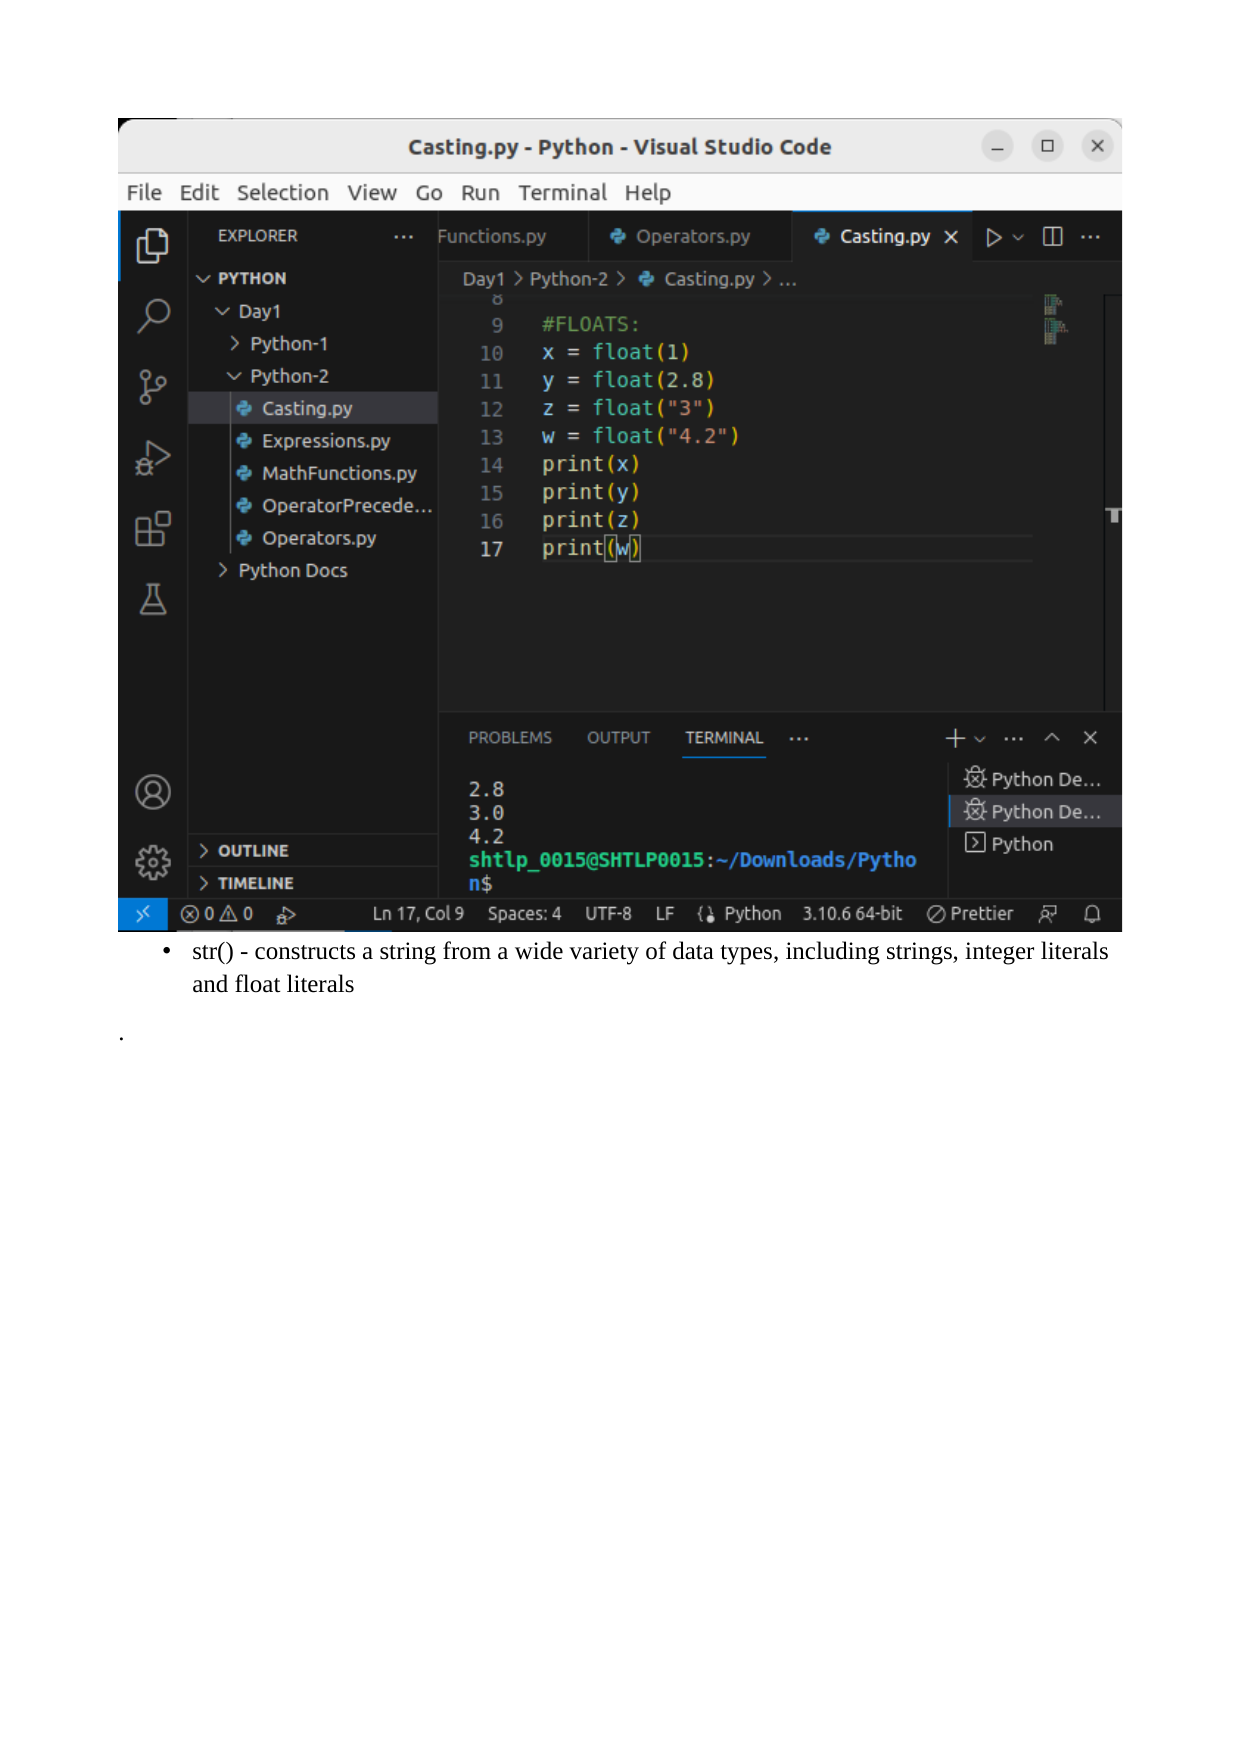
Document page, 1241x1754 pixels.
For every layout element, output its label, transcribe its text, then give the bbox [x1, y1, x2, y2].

text . [118, 1017, 1122, 1046]
picture [118, 118, 1123, 932]
list str() - constructs a string from a wide variety of data types, including strings, integer literals and float literals [162, 936, 1122, 998]
